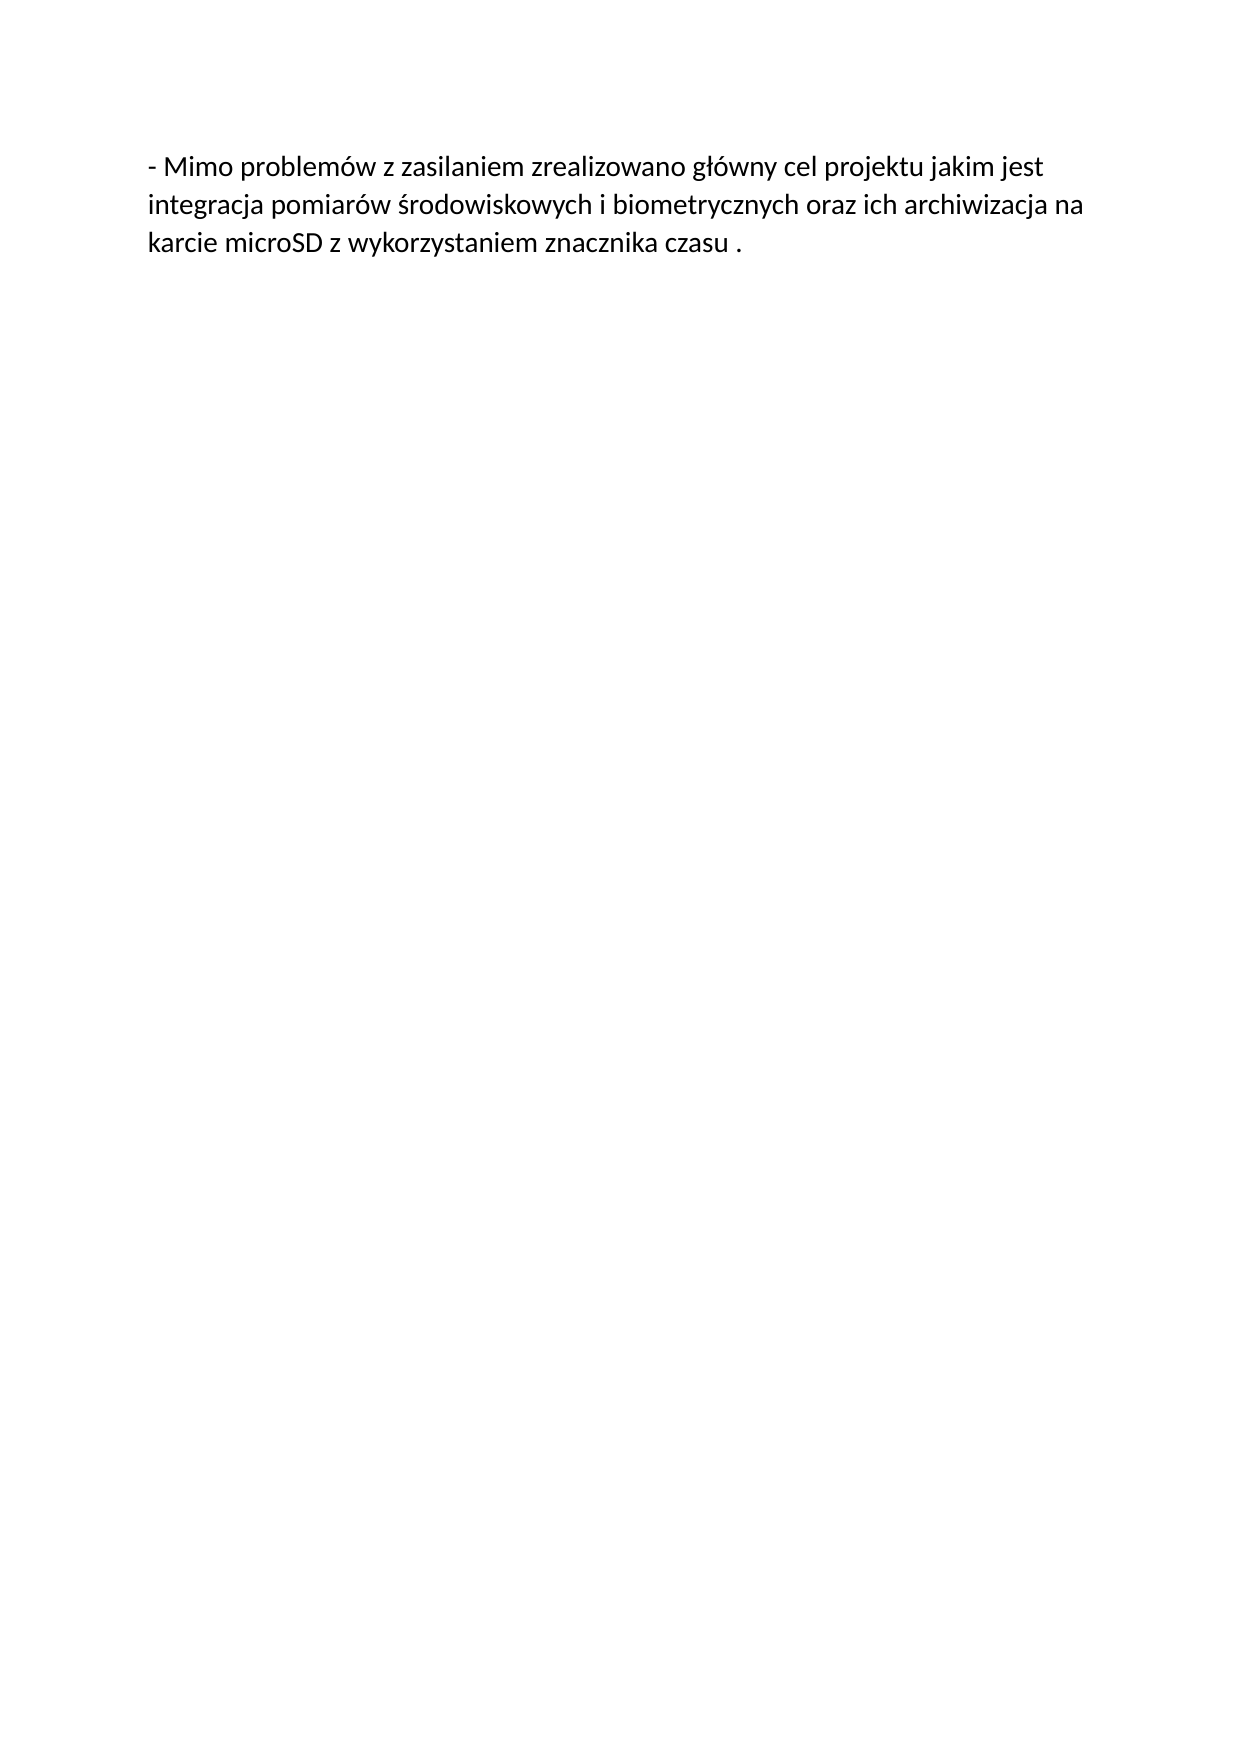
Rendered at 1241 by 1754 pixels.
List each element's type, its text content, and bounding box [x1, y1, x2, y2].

text - Mimo problemów z zasilaniem zrealizowano główny cel projektu jakim jest integracja pomiarów środowiskowych i biometrycznych oraz ich archiwizacja na karcie microSD z wykorzystaniem znacznika czasu . [148, 148, 1093, 260]
